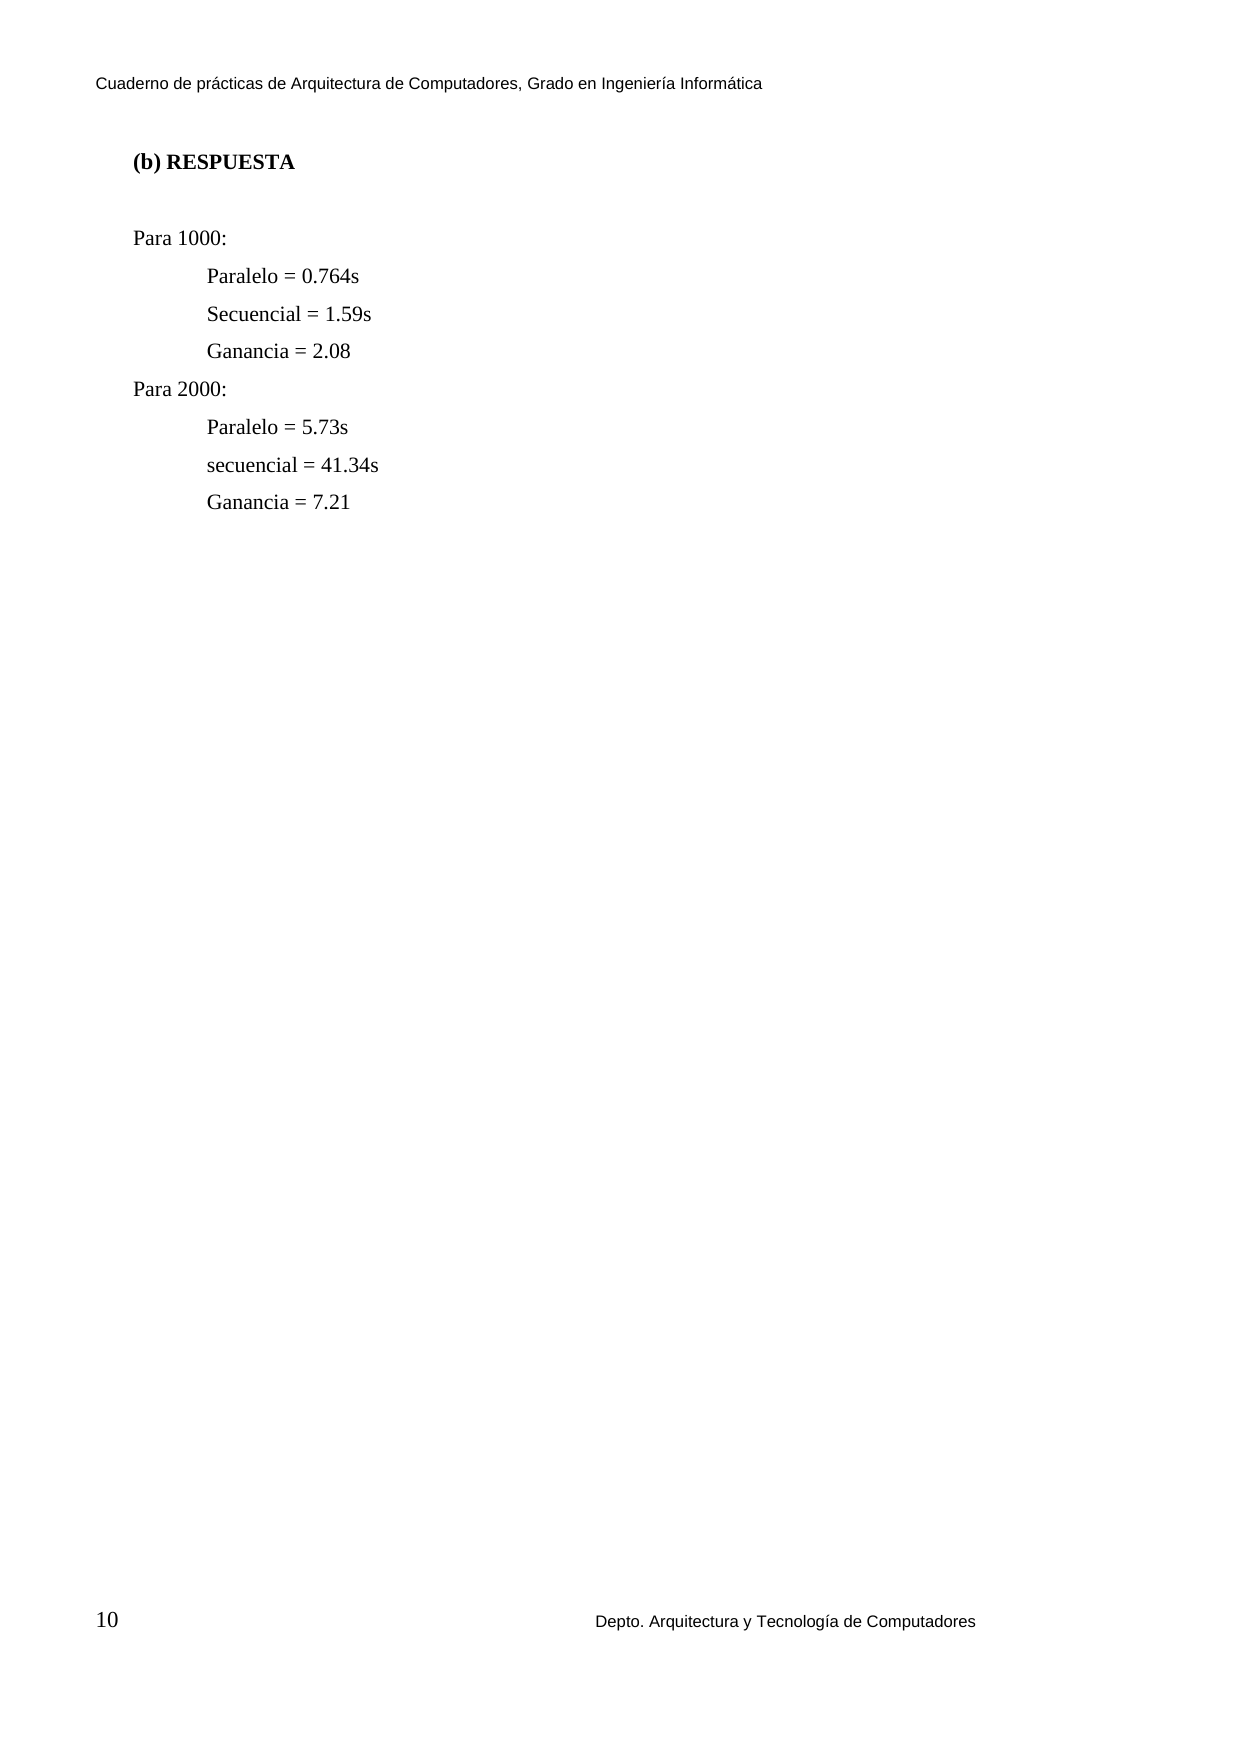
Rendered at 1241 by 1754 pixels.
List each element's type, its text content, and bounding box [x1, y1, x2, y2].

list Para 1000: [133, 225, 1137, 251]
list Secuencial = 1.59s [133, 301, 1137, 326]
list Paralelo = 0.764s [133, 263, 1137, 288]
list (b) RESPUESTA [133, 148, 1137, 174]
list Paralelo = 5.73s [133, 414, 1137, 439]
list Ganancia = 2.08 [133, 338, 1137, 364]
list Para 2000: [133, 376, 1137, 401]
list secuencial = 41.34s [133, 452, 1137, 477]
list Ganancia = 7.21 [133, 489, 1137, 514]
